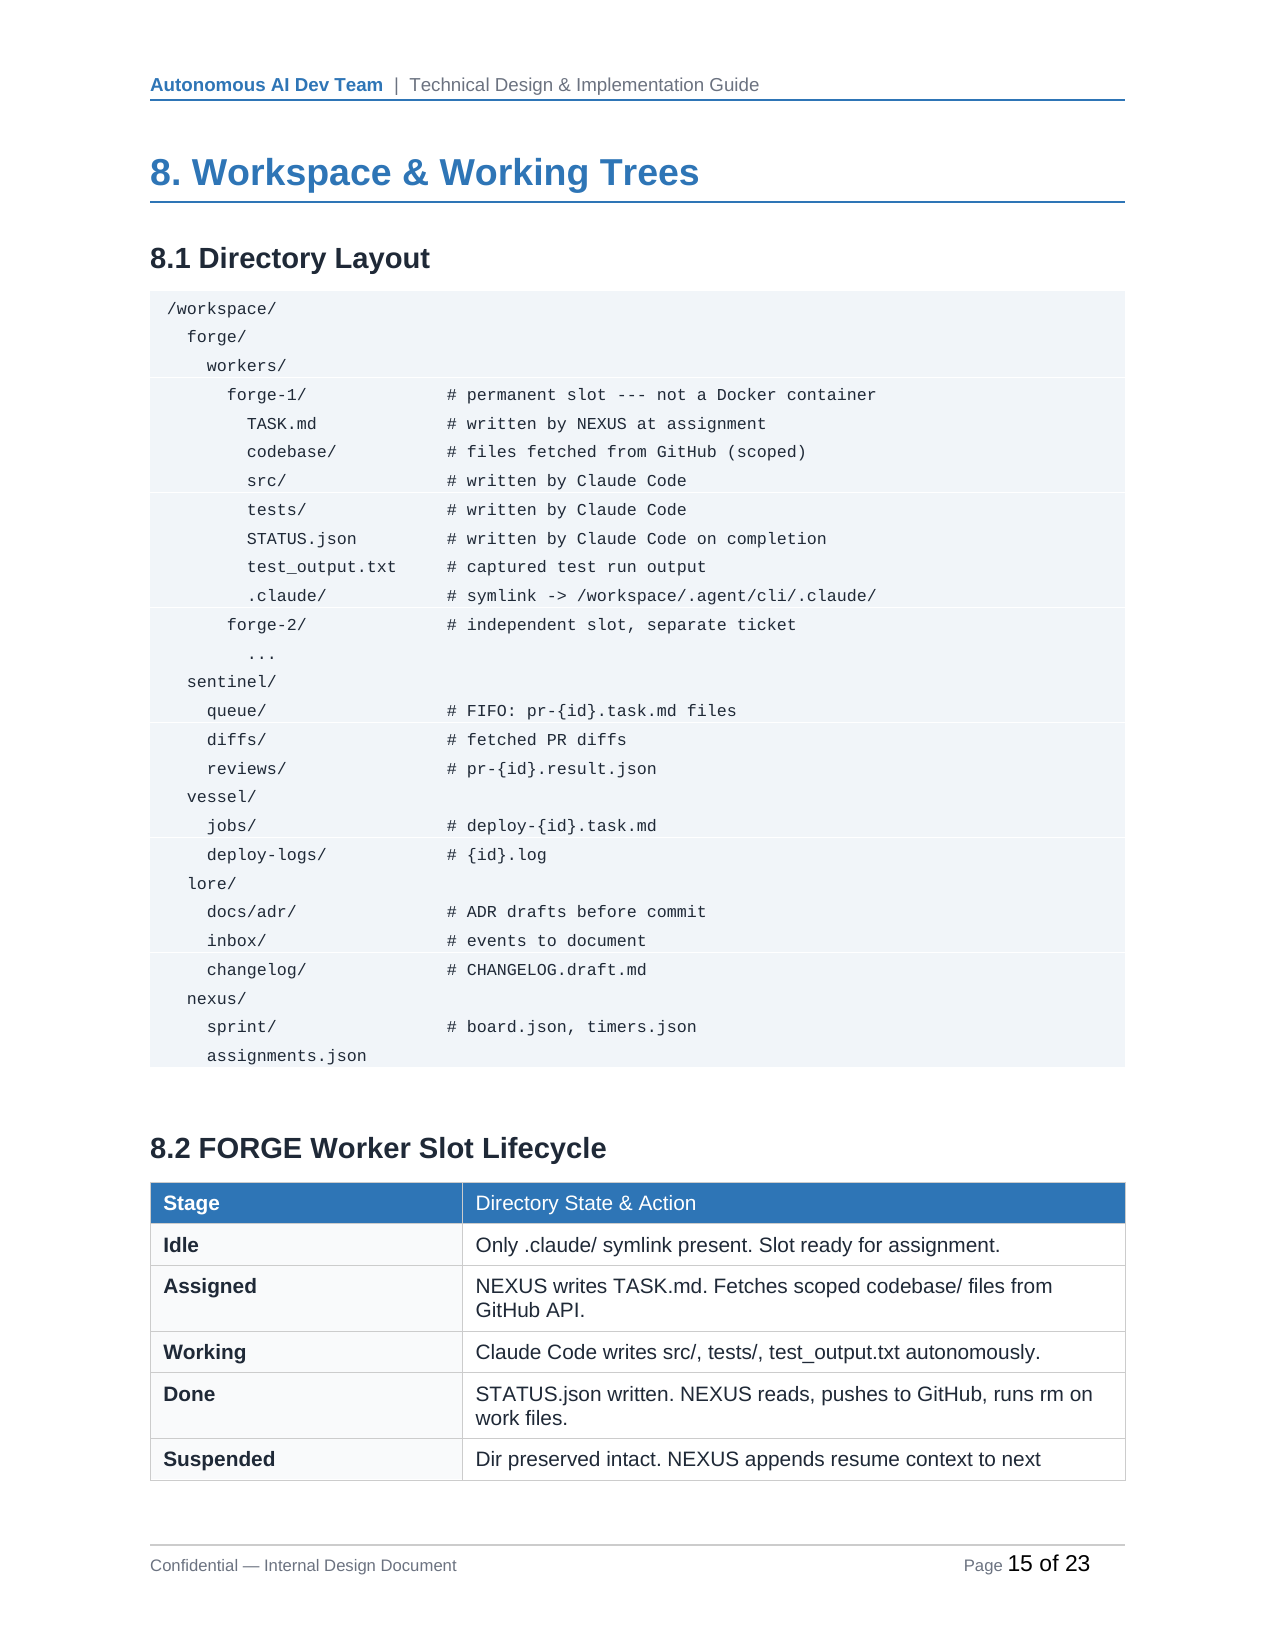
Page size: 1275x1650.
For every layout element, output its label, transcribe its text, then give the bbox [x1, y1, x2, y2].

table_cell jobs/ # deploy-{id}.task.md [150, 809, 1125, 837]
table_cell .claude/ # symlink -> /workspace/.agent/cli/.claude/ [150, 579, 1125, 607]
table_cell src/ # written by Claude Code [150, 464, 1125, 492]
table_cell reviews/ # pr-{id}.result.json [150, 751, 1125, 780]
table_cell TASK.md # written by NEXUS at assignment [150, 406, 1125, 435]
table_header /workspace/ [150, 291, 1125, 320]
table_header Directory State & Action [463, 1183, 1125, 1223]
table_cell vessel/ [150, 780, 1125, 809]
table_cell test_output.txt # captured test run output [150, 550, 1125, 579]
table_cell Done [151, 1373, 462, 1438]
table_cell Working [151, 1332, 462, 1372]
table_cell Suspended [151, 1439, 462, 1479]
table_cell STATUS.json written. NEXUS reads, pushes to GitHub, runs rm on work files. [463, 1373, 1125, 1438]
table_cell assignments.json [150, 1039, 1125, 1067]
table_cell sprint/ # board.json, timers.json [150, 1010, 1125, 1039]
subtitle 8. Workspace & Working Trees [150, 150, 1125, 201]
table_header Stage [151, 1183, 462, 1223]
table_cell nexus/ [150, 981, 1125, 1010]
table_cell sentinel/ [150, 665, 1125, 694]
table_cell Dir preserved intact. NEXUS appends resume context to next [463, 1439, 1125, 1479]
table_cell codebase/ # files fetched from GitHub (scoped) [150, 435, 1125, 464]
table_cell deploy-logs/ # {id}.log [150, 838, 1125, 866]
table_cell ... [150, 636, 1125, 665]
table_cell Claude Code writes src/, tests/, test_output.txt autonomously. [463, 1332, 1125, 1372]
table_cell forge-1/ # permanent slot --- not a Docker container [150, 378, 1125, 406]
table_cell changelog/ # CHANGELOG.draft.md [150, 953, 1125, 981]
table_cell Idle [151, 1224, 462, 1265]
table_cell workers/ [150, 349, 1125, 377]
table_cell inbox/ # events to document [150, 924, 1125, 952]
table_cell forge/ [150, 320, 1125, 349]
subtitle 8.2 FORGE Worker Slot Lifecycle [150, 1131, 1125, 1165]
table_cell docs/adr/ # ADR drafts before commit [150, 895, 1125, 924]
table_cell STATUS.json # written by Claude Code on completion [150, 521, 1125, 550]
table_cell Assigned [151, 1266, 462, 1331]
table_cell tests/ # written by Claude Code [150, 493, 1125, 521]
table_cell lore/ [150, 866, 1125, 895]
table_cell forge-2/ # independent slot, separate ticket [150, 608, 1125, 636]
table_cell Only .claude/ symlink present. Slot ready for assignment. [463, 1224, 1125, 1265]
table_cell diffs/ # fetched PR diffs [150, 723, 1125, 751]
table_cell NEXUS writes TASK.md. Fetches scoped codebase/ files from GitHub API. [463, 1266, 1125, 1331]
table_cell queue/ # FIFO: pr-{id}.task.md files [150, 694, 1125, 722]
subtitle 8.1 Directory Layout [150, 241, 1125, 274]
